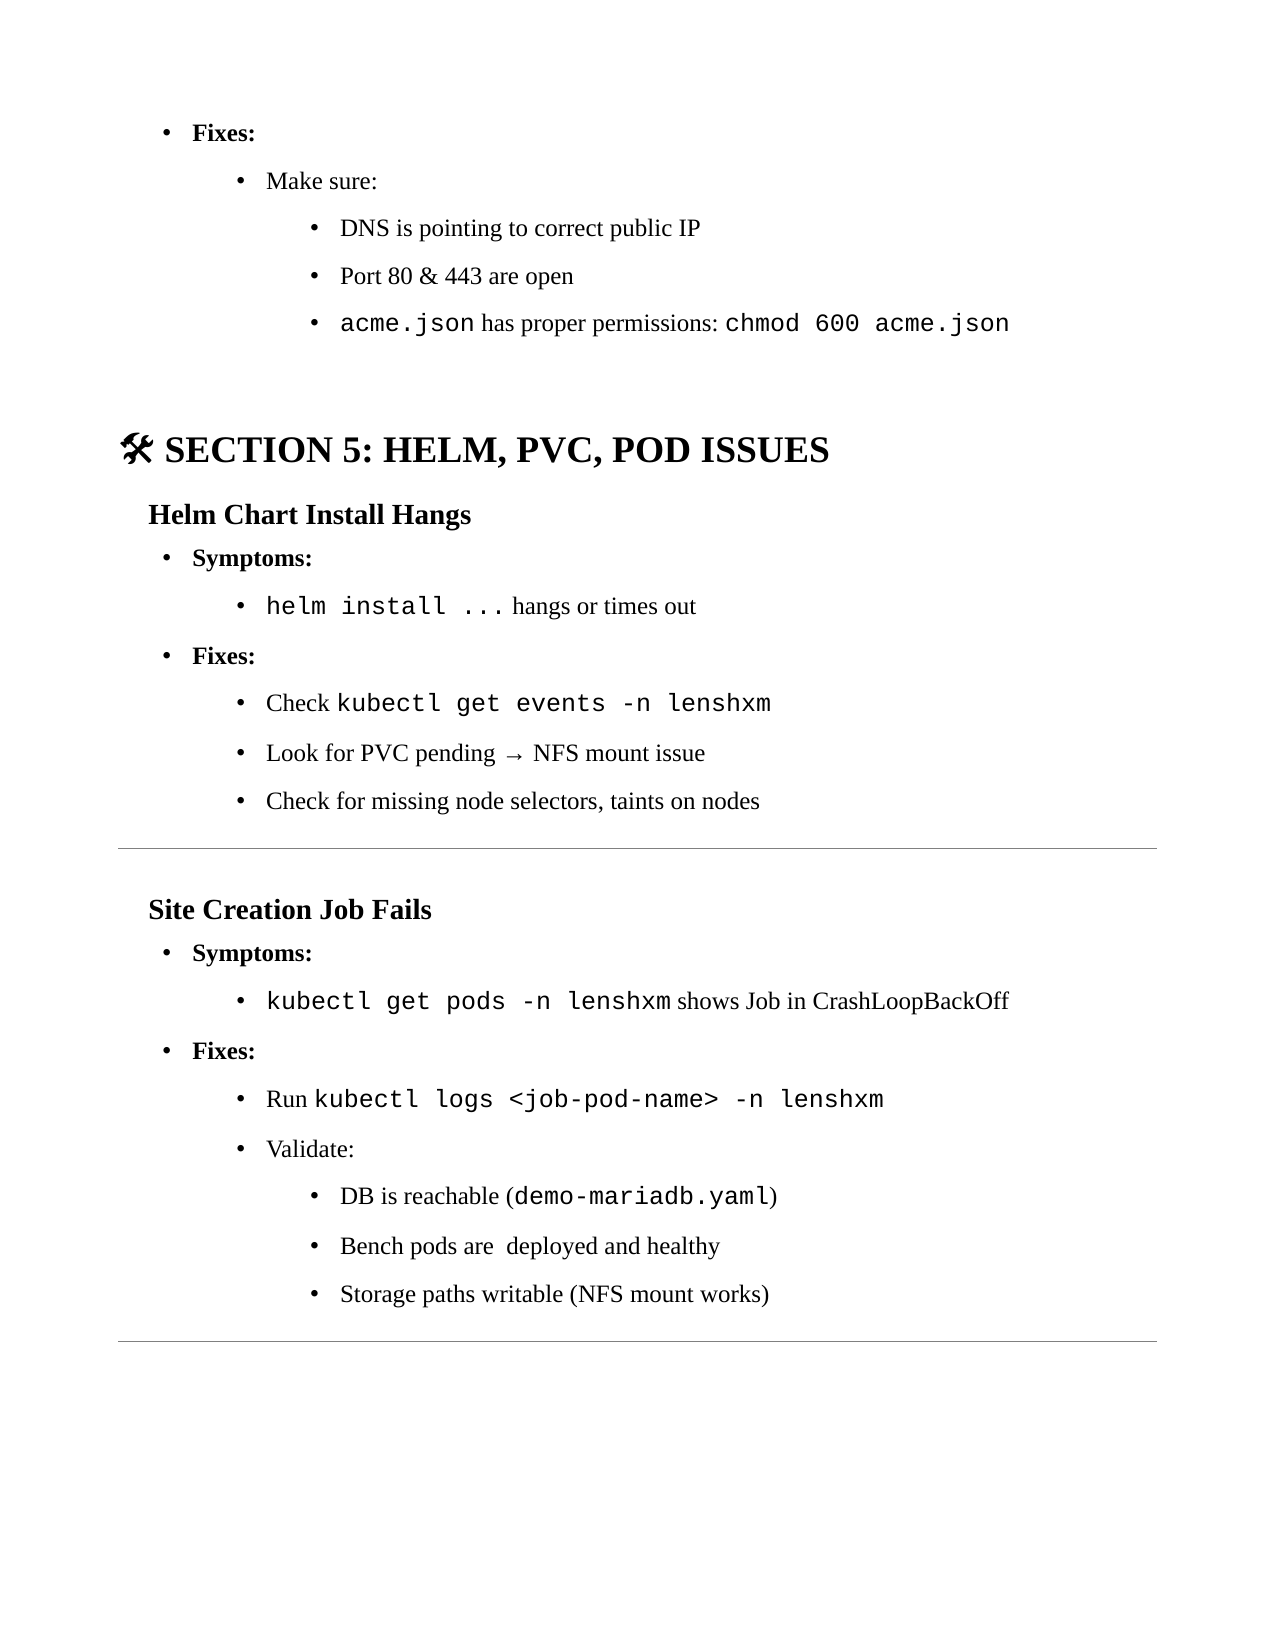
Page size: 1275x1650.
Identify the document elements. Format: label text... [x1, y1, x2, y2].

list Make sure: [236, 166, 1157, 194]
list Check for missing node selectors, taints on nodes [236, 786, 1157, 815]
list Look for PVC pending → NFS mount issue [236, 738, 1157, 767]
list Symptoms: [162, 543, 1157, 572]
list helm install ... hangs or times out [236, 591, 1157, 622]
list DNS is pointing to correct public IP [310, 213, 1157, 242]
list Symptoms: [162, 938, 1157, 967]
list acme.json has proper permissions: chmod 600 acme.json [310, 308, 1157, 339]
list Check kubectl get events -n lenshxm [236, 688, 1157, 719]
subtitle 🛠️ SECTION 5: HELM, PVC, POD ISSUES [118, 427, 1157, 470]
list Storage paths writable (NFS mount works) [310, 1279, 1157, 1308]
list Bench pods are deployed and healthy [310, 1231, 1157, 1260]
list kubectl get pods -n lenshxm shows Job in CrashLoopBackOff [236, 986, 1157, 1017]
list Port 80 & 443 are open [310, 261, 1157, 290]
list Fixes: [162, 1036, 1157, 1065]
list DB is reachable (demo-mariadb.yaml) [310, 1181, 1157, 1212]
list Validate: [236, 1134, 1157, 1162]
subtitle ❌ Site Creation Job Fails [118, 892, 1157, 926]
list Run kubectl logs <job-pod-name> -n lenshxm [236, 1084, 1157, 1114]
list Fixes: [162, 118, 1157, 147]
list Fixes: [162, 641, 1157, 669]
subtitle 🐢 Helm Chart Install Hangs [118, 497, 1157, 531]
